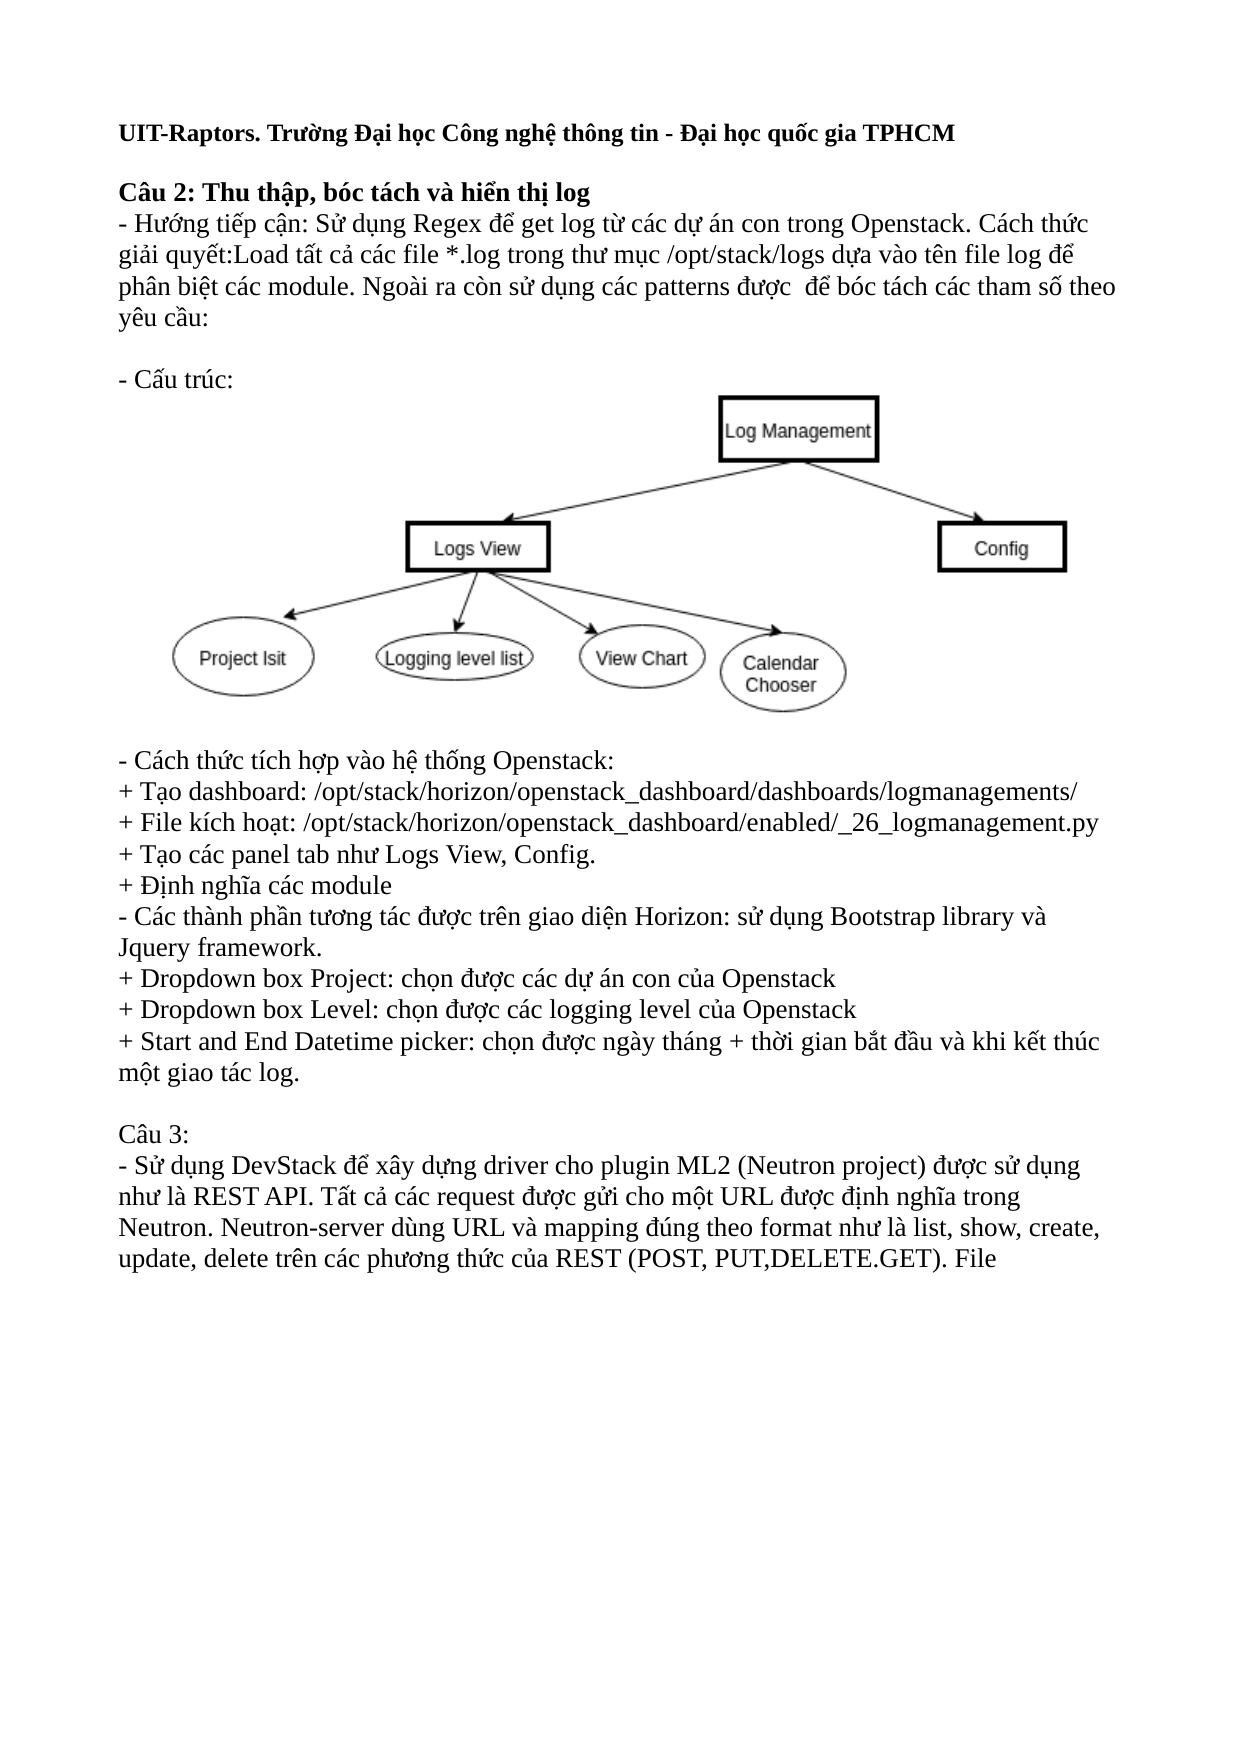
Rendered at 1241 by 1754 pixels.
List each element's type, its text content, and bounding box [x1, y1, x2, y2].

text + Start and End Datetime picker: chọn được ngày tháng + thời gian bắt đầu và khi kết thúc một giao tác log. [118, 1024, 1122, 1087]
text + Tạo các panel tab như Logs View, Config. [118, 838, 1122, 869]
text - Cấu trúc: [118, 363, 1122, 394]
text + Tạo dashboard: /opt/stack/horizon/openstack_dashboard/dashboards/logmanagements/ [118, 775, 1122, 807]
text Câu 2: Thu thập, bóc tách và hiển thị log [118, 176, 1122, 207]
text + File kích hoạt: /opt/stack/horizon/openstack_dashboard/enabled/_26_logmanagement.py [118, 807, 1122, 838]
text + Định nghĩa các module [118, 869, 1122, 900]
text - Cách thức tích hợp vào hệ thống Openstack: [118, 744, 1122, 775]
picture [171, 394, 1069, 714]
text + Dropdown box Level: chọn được các logging level của Openstack [118, 993, 1122, 1024]
text + Dropdown box Project: chọn được các dự án con của Openstack [118, 962, 1122, 993]
text - Sử dụng DevStack để xây dựng driver cho plugin ML2 (Neutron project) được sử dụng như là REST API. Tất cả các request được gửi cho một URL được định nghĩa trong Neutron. Neutron-server dùng URL và mapping đúng theo format như là list, show, create, update, delete trên các phương thức của REST (POST, PUT,DELETE.GET). File [118, 1149, 1122, 1274]
text - Các thành phần tương tác được trên giao diện Horizon: sử dụng Bootstrap library và Jquery framework. [118, 900, 1122, 962]
text - Hướng tiếp cận: Sử dụng Regex để get log từ các dự án con trong Openstack. Cách thức giải quyết:Load tất cả các file *.log trong thư mục /opt/stack/logs dựa vào tên file log để phân biệt các module. Ngoài ra còn sử dụng các patterns được để bóc tách các tham số theo yêu cầu: [118, 207, 1122, 332]
text Câu 3: [118, 1118, 1122, 1149]
